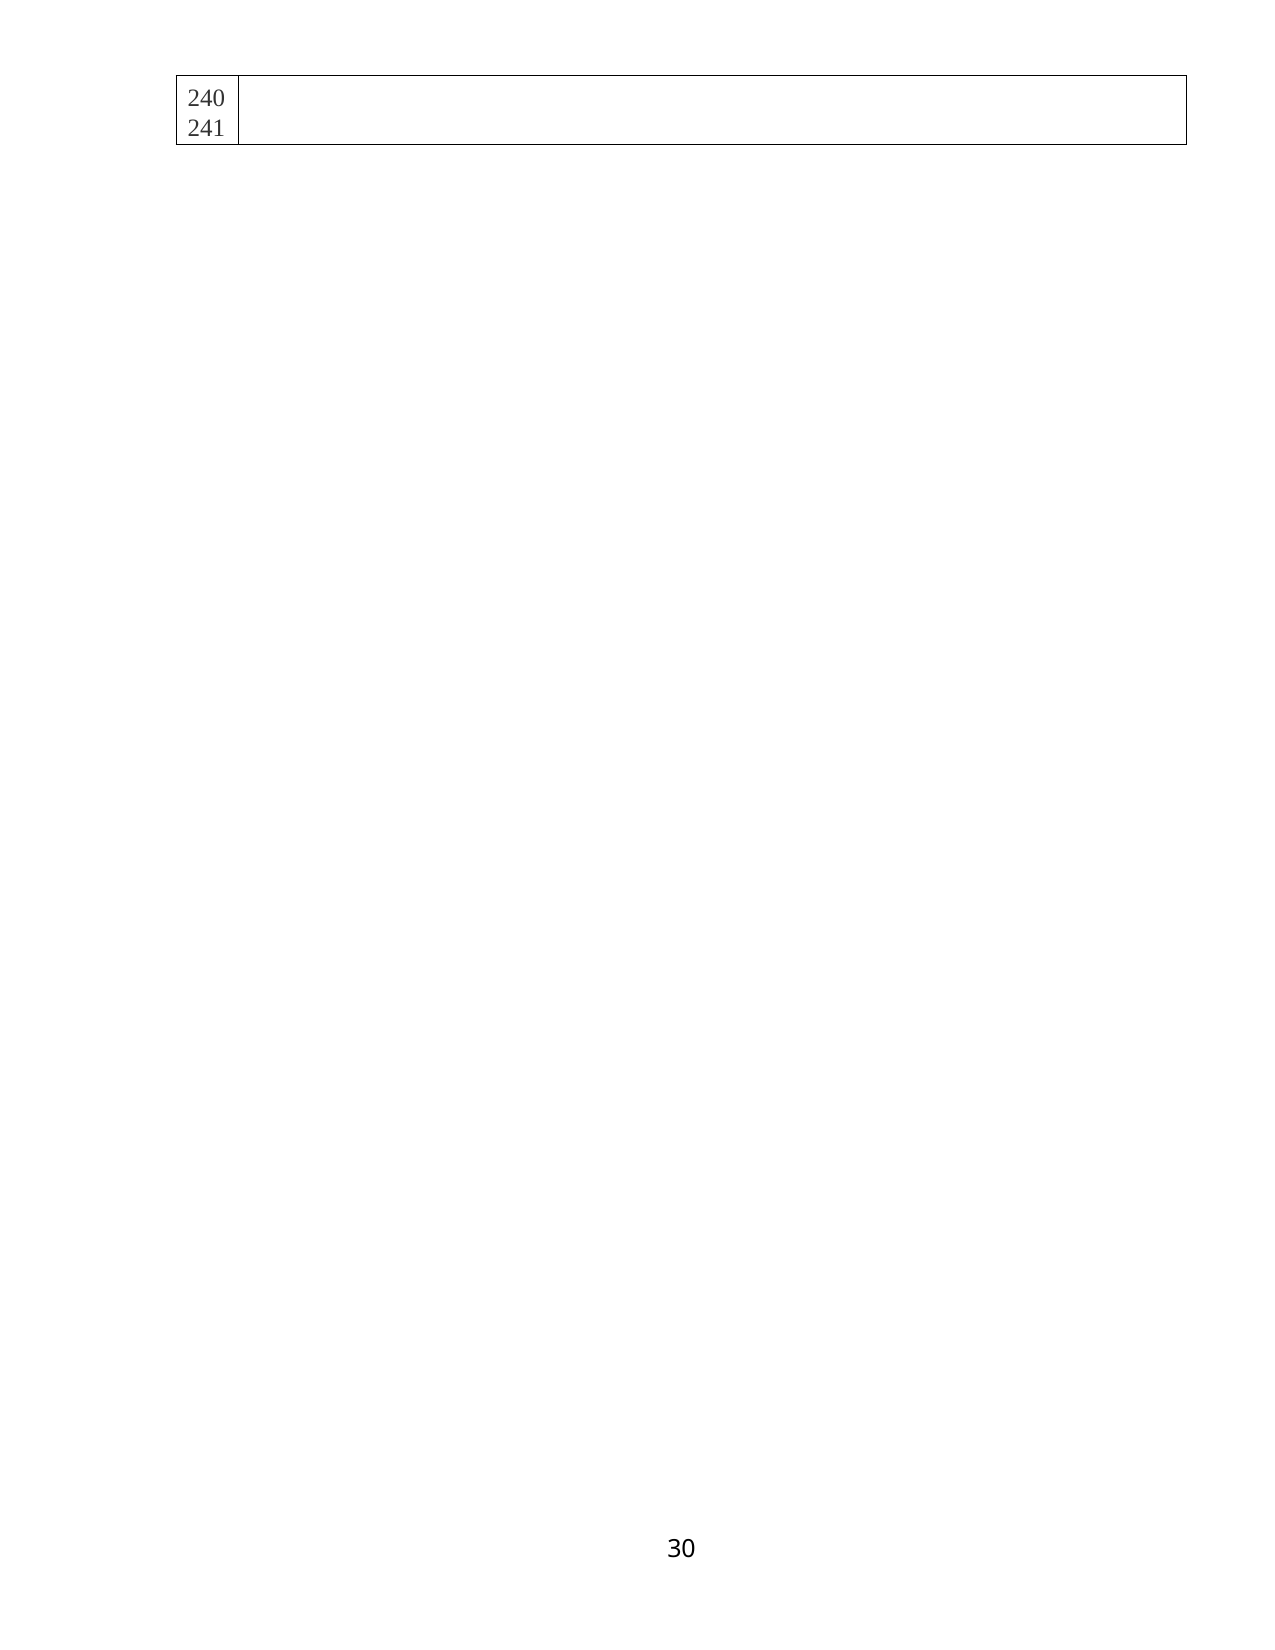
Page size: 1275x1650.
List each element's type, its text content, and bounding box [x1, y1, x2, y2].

table_header 240 241 [177, 76, 238, 144]
table_header [239, 76, 1186, 144]
